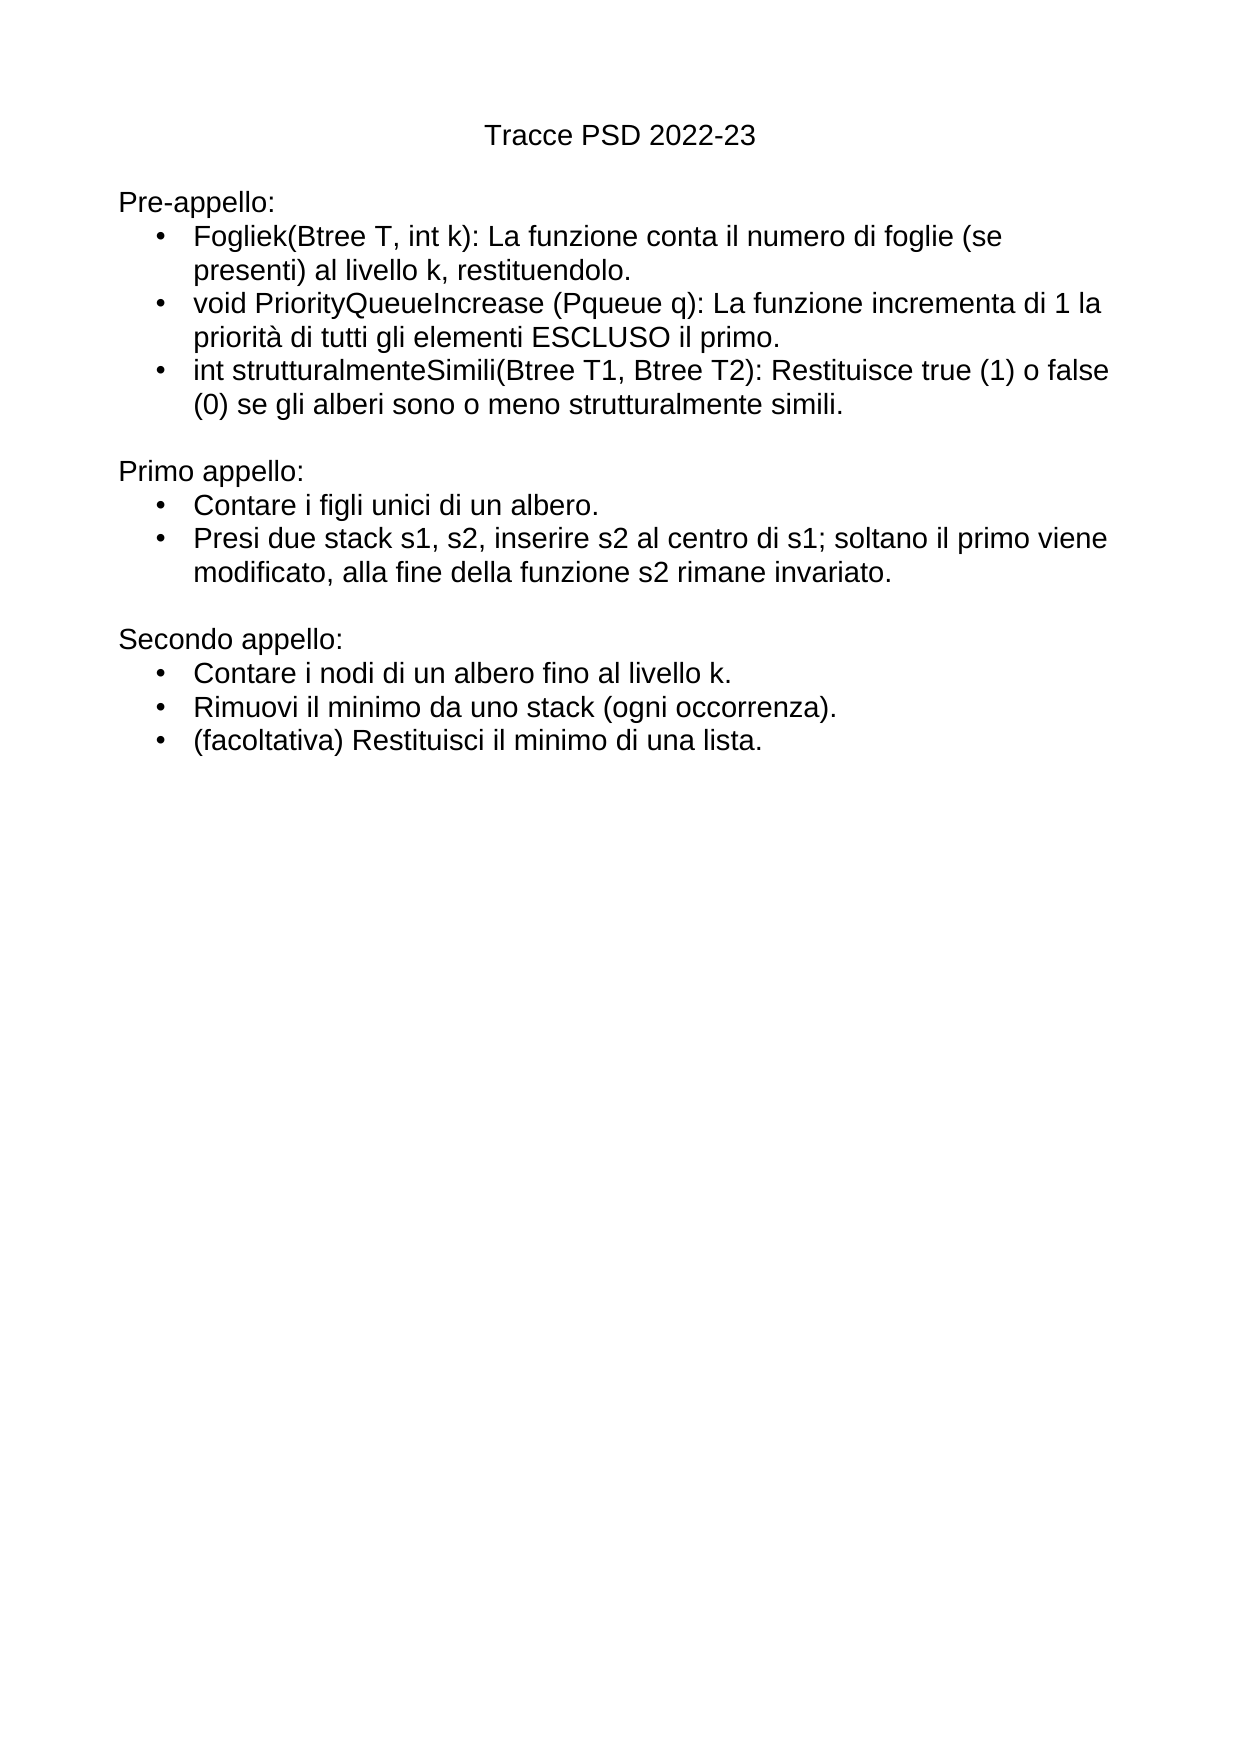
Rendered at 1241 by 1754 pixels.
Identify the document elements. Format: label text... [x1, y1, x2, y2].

list Fogliek(Btree T, int k): La funzione conta il numero di foglie (se presenti) al livello k, restituendolo. [156, 219, 1122, 286]
list int strutturalmenteSimili(Btree T1, Btree T2): Restituisce true (1) o false (0) se gli alberi sono o meno strutturalmente simili. [156, 353, 1122, 421]
text Tracce PSD 2022-23 [118, 118, 1122, 152]
text Secondo appello: [118, 622, 1122, 656]
list Contare i nodi di un albero fino al livello k. [156, 656, 1122, 689]
text Pre-appello: [118, 185, 1122, 219]
list Contare i figli unici di un albero. [156, 488, 1122, 521]
list Rimuovi il minimo da uno stack (ogni occorrenza). [156, 689, 1122, 723]
text Primo appello: [118, 454, 1122, 488]
list Presi due stack s1, s2, inserire s2 al centro di s1; soltano il primo viene modificato, alla fine della funzione s2 rimane invariato. [156, 521, 1122, 589]
list void PriorityQueueIncrease (Pqueue q): La funzione incrementa di 1 la priorità di tutti gli elementi ESCLUSO il primo. [156, 286, 1122, 353]
list (facoltativa) Restituisci il minimo di una lista. [156, 723, 1122, 757]
